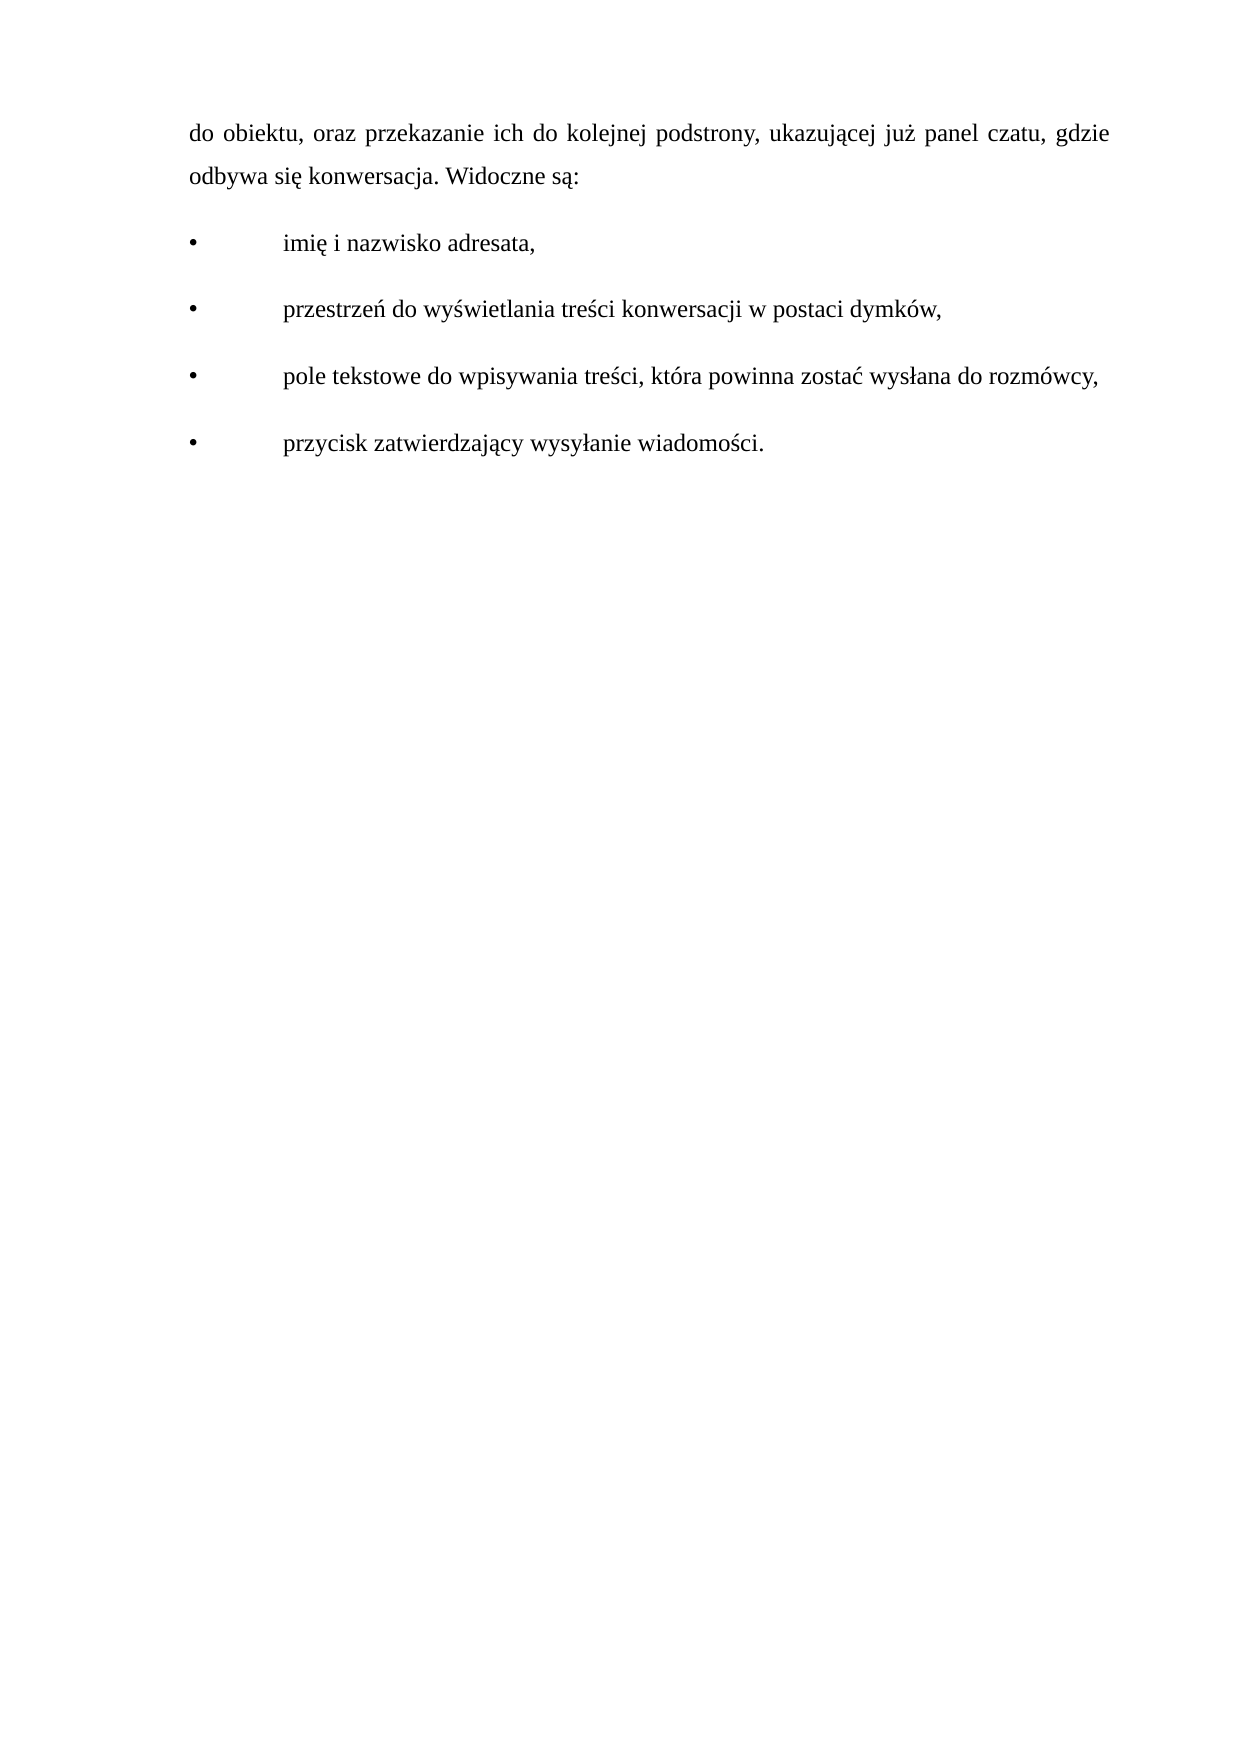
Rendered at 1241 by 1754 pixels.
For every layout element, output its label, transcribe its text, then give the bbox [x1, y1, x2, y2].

list przestrzeń do wyświetlania treści konwersacji w postaci dymków, [189, 294, 1110, 323]
list imię i nazwisko adresata, [189, 228, 1110, 257]
list pole tekstowe do wpisywania treści, która powinna zostać wysłana do rozmówcy, [189, 361, 1110, 390]
text do obiektu, oraz przekazanie ich do kolejnej podstrony, ukazującej już panel czatu, gdzie odbywa się konwersacja. Widoczne są: [189, 118, 1110, 190]
list przycisk zatwierdzający wysyłanie wiadomości. [189, 428, 1110, 457]
